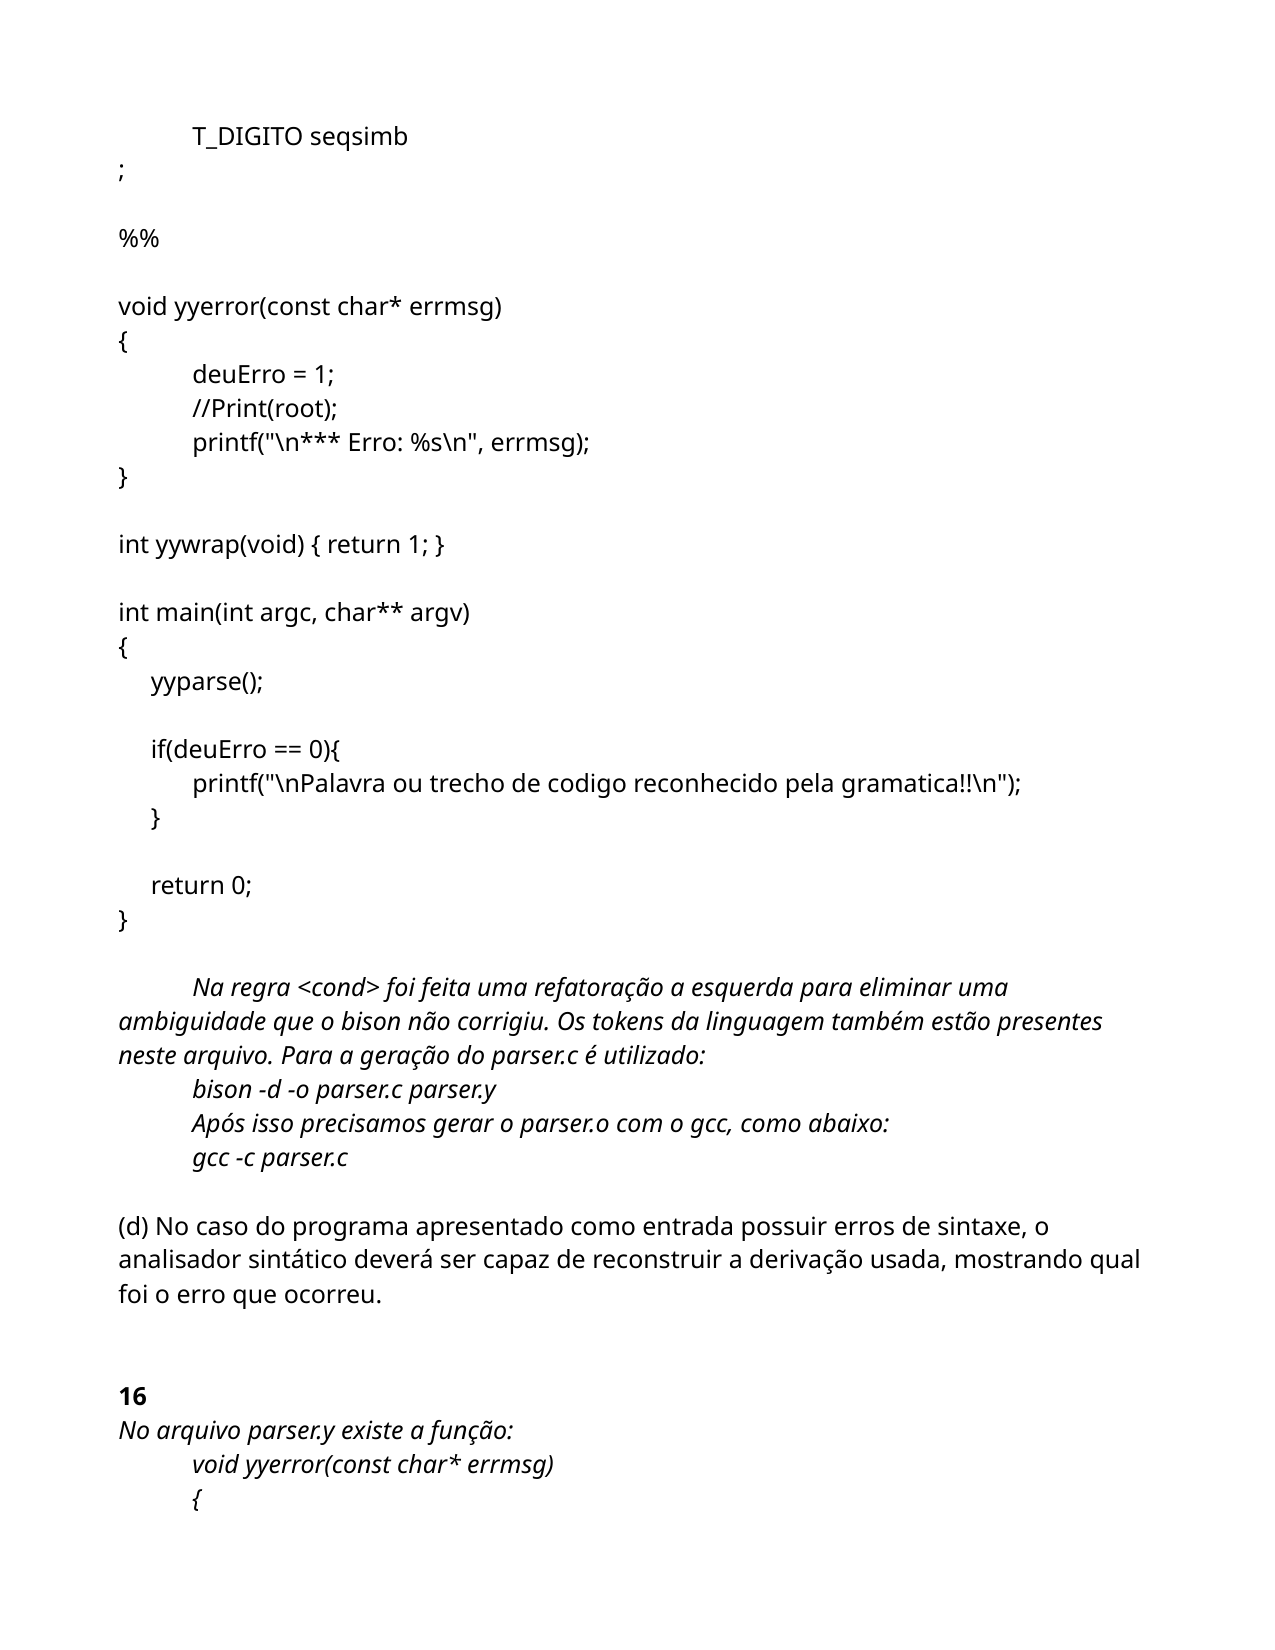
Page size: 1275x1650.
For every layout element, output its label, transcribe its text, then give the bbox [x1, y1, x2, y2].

text %% [118, 220, 1157, 254]
text 14 [118, 1378, 1157, 1412]
text int main(int argc, char** argv) [118, 595, 1157, 629]
text No arquivo parser.y existe a função: [118, 1412, 1157, 1447]
text } [118, 799, 1157, 833]
text deuErro = 1; [118, 357, 1157, 391]
text //Print(root); [118, 391, 1157, 425]
text void yyerror(const char* errmsg) [118, 1447, 1157, 1481]
text if(deuErro == 0){ [118, 731, 1157, 765]
text { [118, 322, 1157, 357]
text Após isso precisamos gerar o parser.o com o gcc, como abaixo: [118, 1106, 1157, 1140]
text { [118, 629, 1157, 663]
text yyparse(); [118, 663, 1157, 697]
text printf("\n*** Erro: %s\n", errmsg); [118, 425, 1157, 459]
text printf("\nPalavra ou trecho de codigo reconhecido pela gramatica!!\n"); [118, 765, 1157, 799]
text (d) No caso do programa apresentado como entrada possuir erros de sintaxe, o analisador sintático deverá ser capaz de reconstruir a derivação usada, mostrando qual foi o erro que ocorreu. [118, 1208, 1157, 1310]
text ; [118, 152, 1157, 186]
text bison -d -o parser.c parser.y [118, 1072, 1157, 1106]
text { [118, 1481, 1157, 1515]
text gcc -c parser.c [118, 1140, 1157, 1174]
text Na regra <cond> foi feita uma refatoração a esquerda para eliminar uma ambiguidade que o bison não corrigiu. Os tokens da linguagem também estão presentes neste arquivo. Para a geração do parser.c é utilizado: [118, 970, 1157, 1072]
text T_DIGITO seqsimb [118, 118, 1157, 152]
text void yyerror(const char* errmsg) [118, 288, 1157, 322]
text } [118, 459, 1157, 493]
text return 0; [118, 867, 1157, 902]
text } [118, 902, 1157, 936]
text int yywrap(void) { return 1; } [118, 527, 1157, 561]
